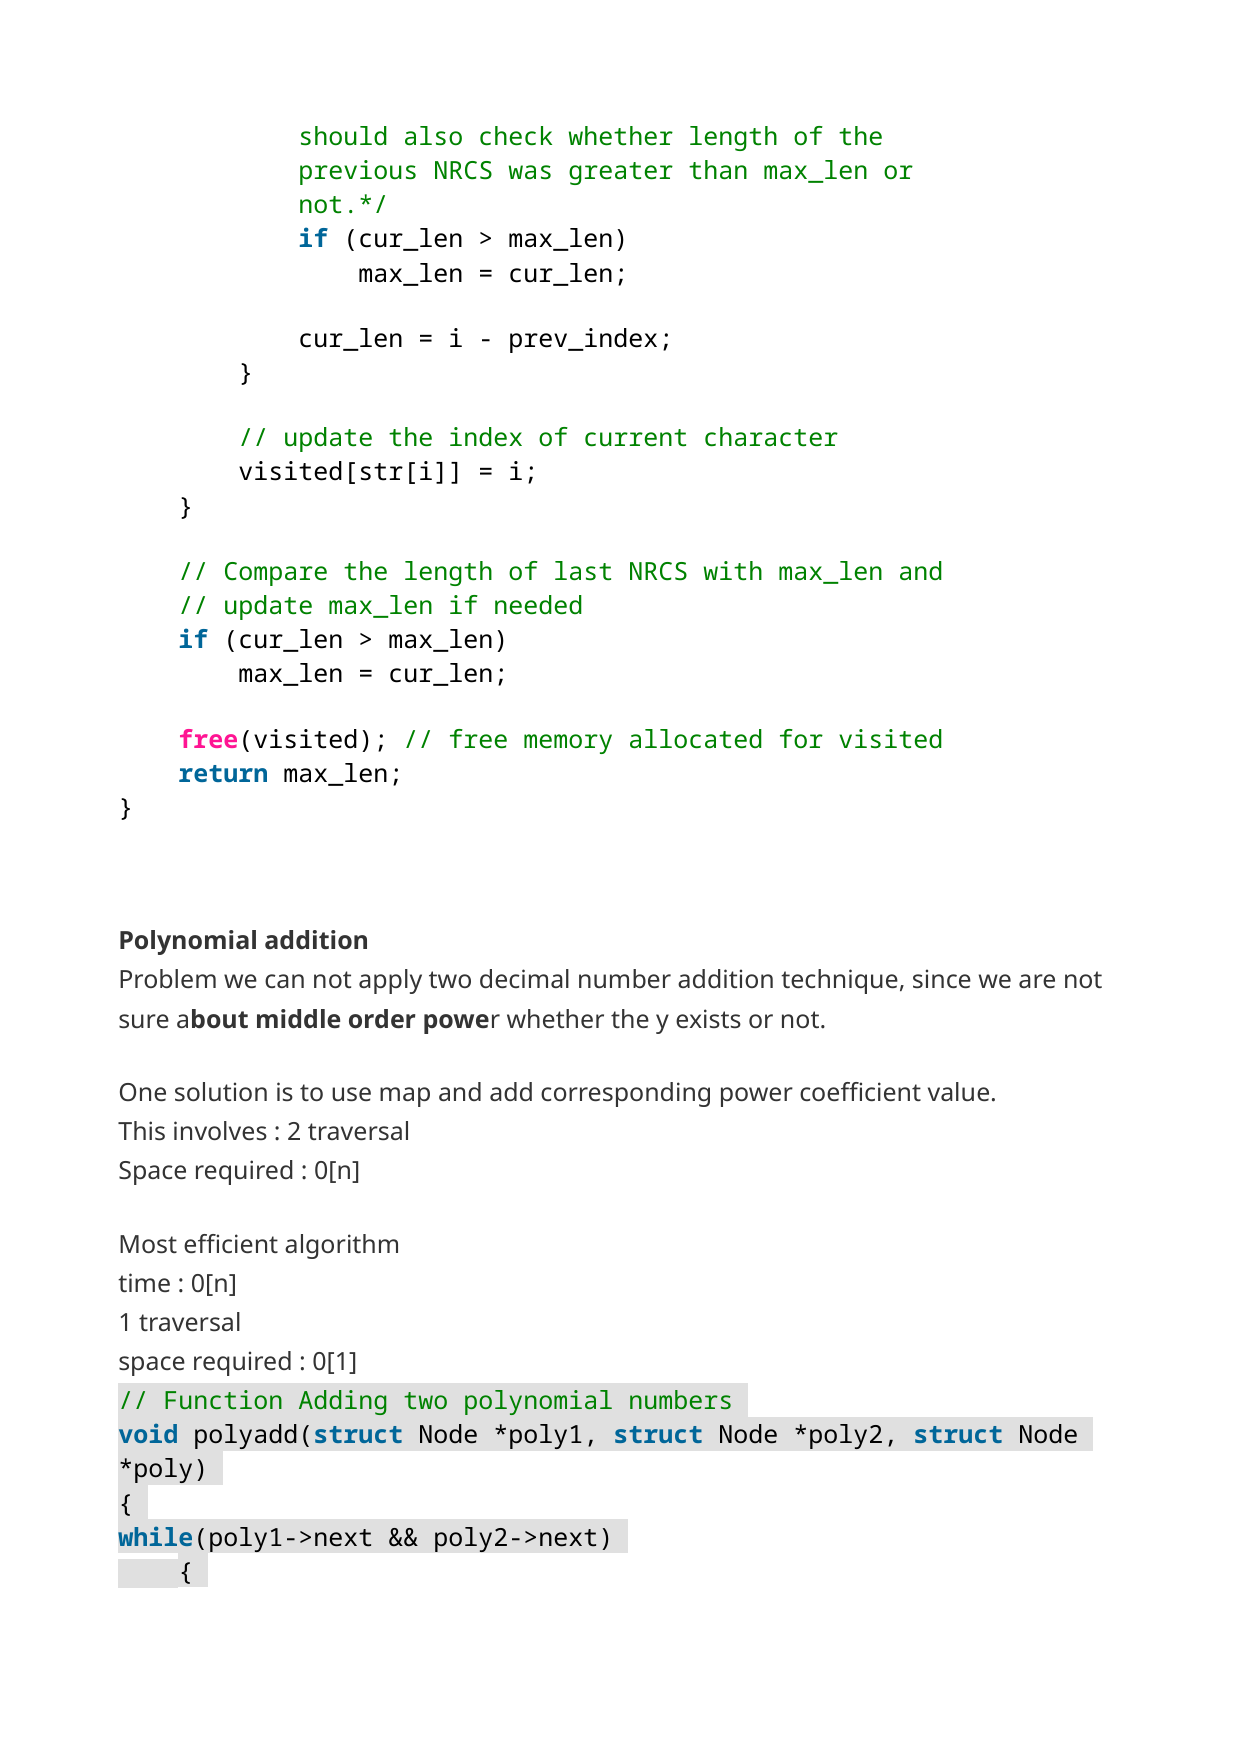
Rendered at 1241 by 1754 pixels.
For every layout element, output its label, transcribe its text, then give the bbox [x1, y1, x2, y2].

text void polyadd(struct Node *poly1, struct Node *poly2, struct Node *poly) [118, 1417, 1122, 1485]
text Problem we can not apply two decimal number addition technique, since we are not sure about middle order power whether the y exists or not. [118, 962, 1122, 1035]
text // Compare the length of last NRCS with max_len and [118, 553, 1122, 588]
text One solution is to use map and add corresponding power coefficient value. [118, 1075, 1122, 1109]
text while(poly1->next && poly2->next) [118, 1519, 1122, 1553]
text } [118, 790, 1122, 824]
text Space required : 0[n] [118, 1153, 1122, 1187]
text Most efficient algorithm [118, 1226, 1122, 1260]
text 1 traversal [118, 1305, 1122, 1339]
text Polynomial addition [118, 923, 1122, 957]
text // update max_len if needed [118, 588, 1122, 622]
text if (cur_len > max_len) [118, 221, 1122, 255]
text should also check whether length of the [118, 118, 1122, 152]
text // update the index of current character [118, 420, 1122, 454]
text if (cur_len > max_len) [118, 622, 1122, 656]
text { [118, 1485, 1122, 1519]
text not.*/ [118, 187, 1122, 221]
text previous NRCS was greater than max_len or [118, 152, 1122, 187]
text visited[str[i]] = i; [118, 454, 1122, 488]
text // Function Adding two polynomial numbers [118, 1383, 1122, 1417]
text max_len = cur_len; [118, 255, 1122, 289]
text } [118, 354, 1122, 389]
text { [118, 1553, 1122, 1588]
text free(visited); // free memory allocated for visited [118, 721, 1122, 756]
text This involves : 2 traversal [118, 1114, 1122, 1148]
text space required : 0[1] [118, 1344, 1122, 1378]
text max_len = cur_len; [118, 656, 1122, 690]
text cur_len = i - prev_index; [118, 320, 1122, 354]
text return max_len; [118, 756, 1122, 790]
text time : 0[n] [118, 1266, 1122, 1299]
text } [118, 488, 1122, 522]
